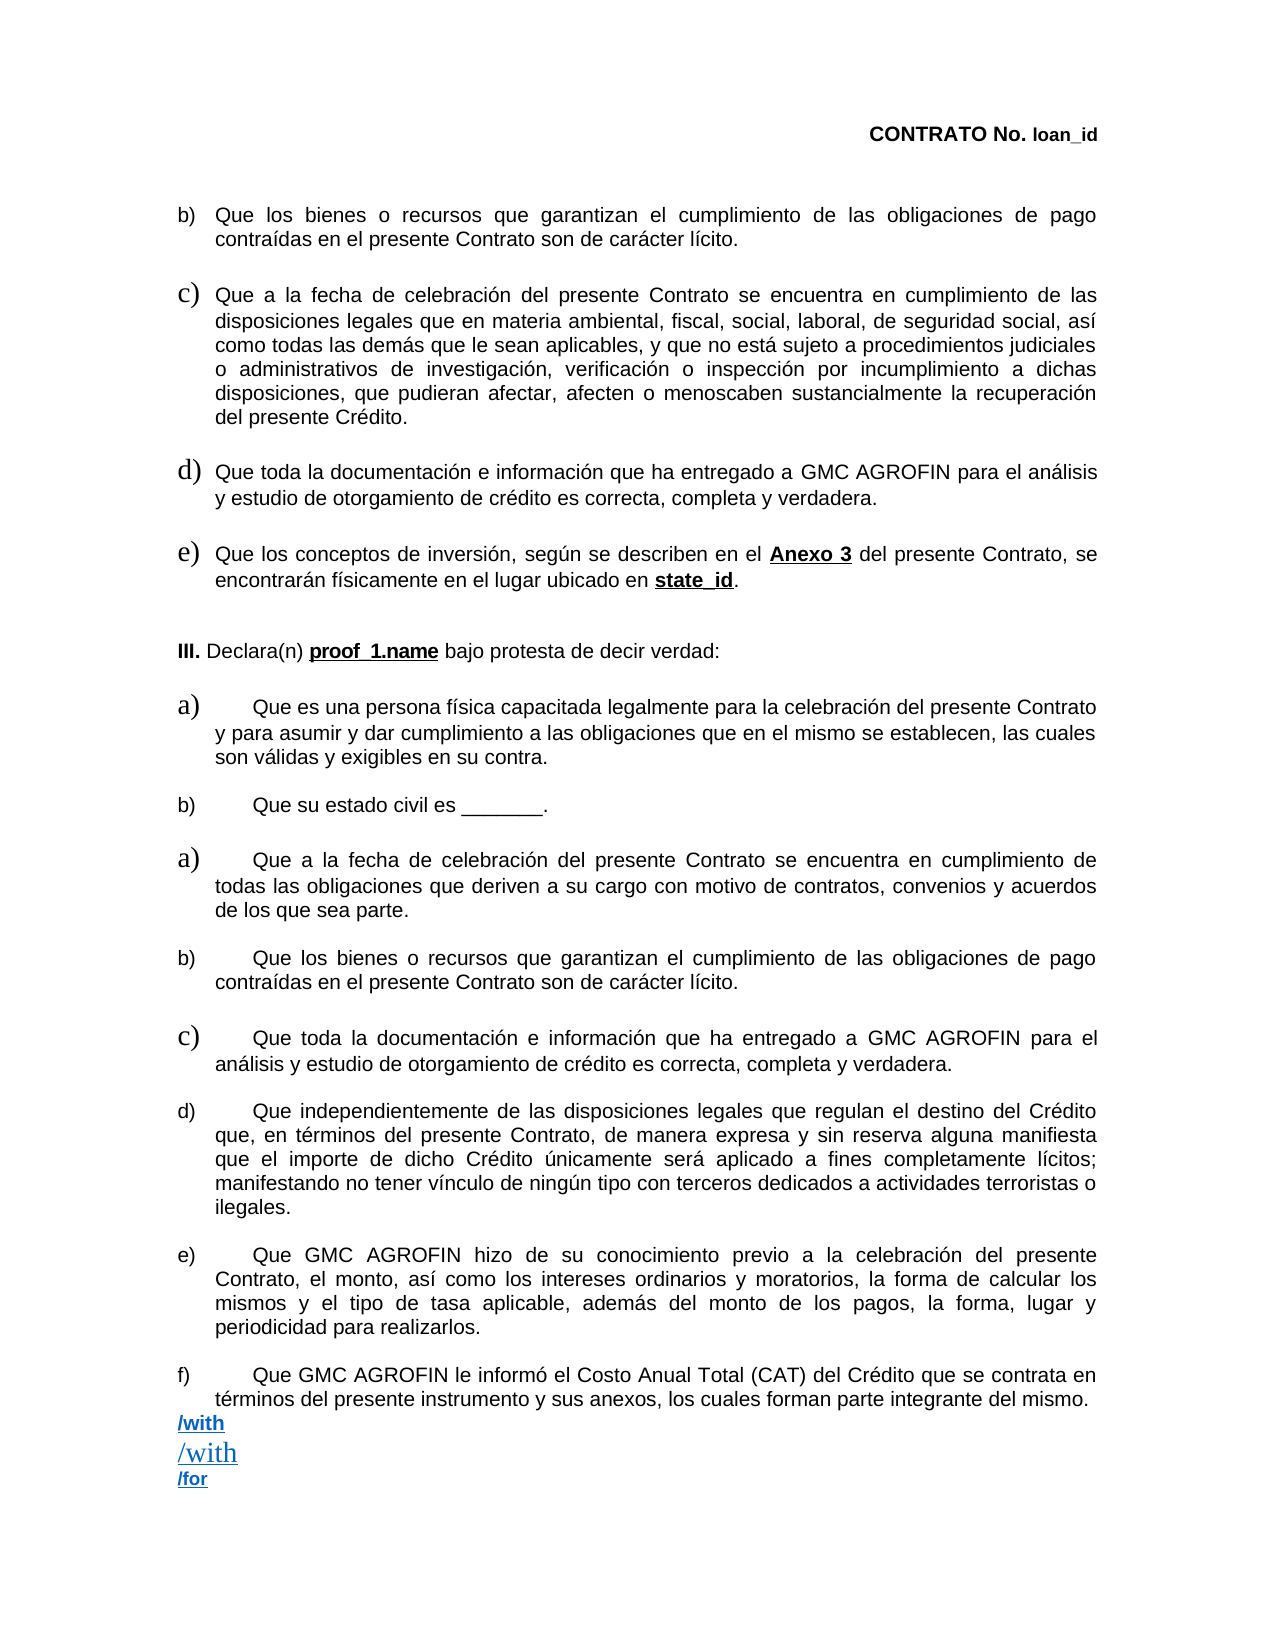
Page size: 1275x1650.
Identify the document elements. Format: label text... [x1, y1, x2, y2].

list Que toda la documentación e información que ha entregado a GMC AGROFIN para el análisis y estudio de otorgamiento de crédito es correcta, completa y verdadera. [177, 452, 1098, 510]
text /with [177, 1435, 1098, 1468]
list Que a la fecha de celebración del presente Contrato se encuentra en cumplimiento de todas las obligaciones que deriven a su cargo con motivo de contratos, convenios y acuerdos de los que sea parte. [177, 841, 1098, 922]
list Que su estado civil es _______. [177, 793, 1098, 817]
list Que a la fecha de celebración del presente Contrato se encuentra en cumplimiento de las disposiciones legales que en materia ambiental, fiscal, social, laboral, de seguridad social, así como todas las demás que le sean aplicables, y que no está sujeto a procedimientos judiciales o administrativos de investigación, verificación o inspección por incumplimiento a dichas disposiciones, que pudieran afectar, afecten o menoscaben sustancialmente la recuperación del presente Crédito. [177, 275, 1098, 428]
list Que independientemente de las disposiciones legales que regulan el destino del Crédito que, en términos del presente Contrato, de manera expresa y sin reserva alguna manifiesta que el importe de dicho Crédito únicamente será aplicado a fines completamente lícitos; manifestando no tener vínculo de ningún tipo con terceros dedicados a actividades terroristas o ilegales. [177, 1099, 1098, 1219]
text /with [177, 1411, 1098, 1435]
list Que los conceptos de inversión, según se describen en el Anexo 3 del presente Contrato, se encontrarán físicamente en el lugar ubicado en state_id. [177, 534, 1098, 591]
list Que los bienes o recursos que garantizan el cumplimiento de las obligaciones de pago contraídas en el presente Contrato son de carácter lícito. [177, 946, 1098, 994]
list Que es una persona física capacitada legalmente para la celebración del presente Contrato y para asumir y dar cumplimiento a las obligaciones que en el mismo se establecen, las cuales son válidas y exigibles en su contra. [177, 687, 1098, 769]
list Que GMC AGROFIN hizo de su conocimiento previo a la celebración del presente Contrato, el monto, así como los intereses ordinarios y moratorios, la forma de calcular los mismos y el tipo de tasa aplicable, además del monto de los pagos, la forma, lugar y periodicidad para realizarlos. [177, 1243, 1098, 1339]
list Que toda la documentación e información que ha entregado a GMC AGROFIN para el análisis y estudio de otorgamiento de crédito es correcta, completa y verdadera. [177, 1018, 1098, 1075]
list Que los bienes o recursos que garantizan el cumplimiento de las obligaciones de pago contraídas en el presente Contrato son de carácter lícito. [177, 203, 1098, 251]
subtitle III. Declara(n) proof_1.name bajo protesta de decir verdad: [177, 639, 1098, 663]
text /for [177, 1468, 1098, 1490]
list Que GMC AGROFIN le informó el Costo Anual Total (CAT) del Crédito que se contrata en términos del presente instrumento y sus anexos, los cuales forman parte integrante del mismo. [177, 1363, 1098, 1411]
